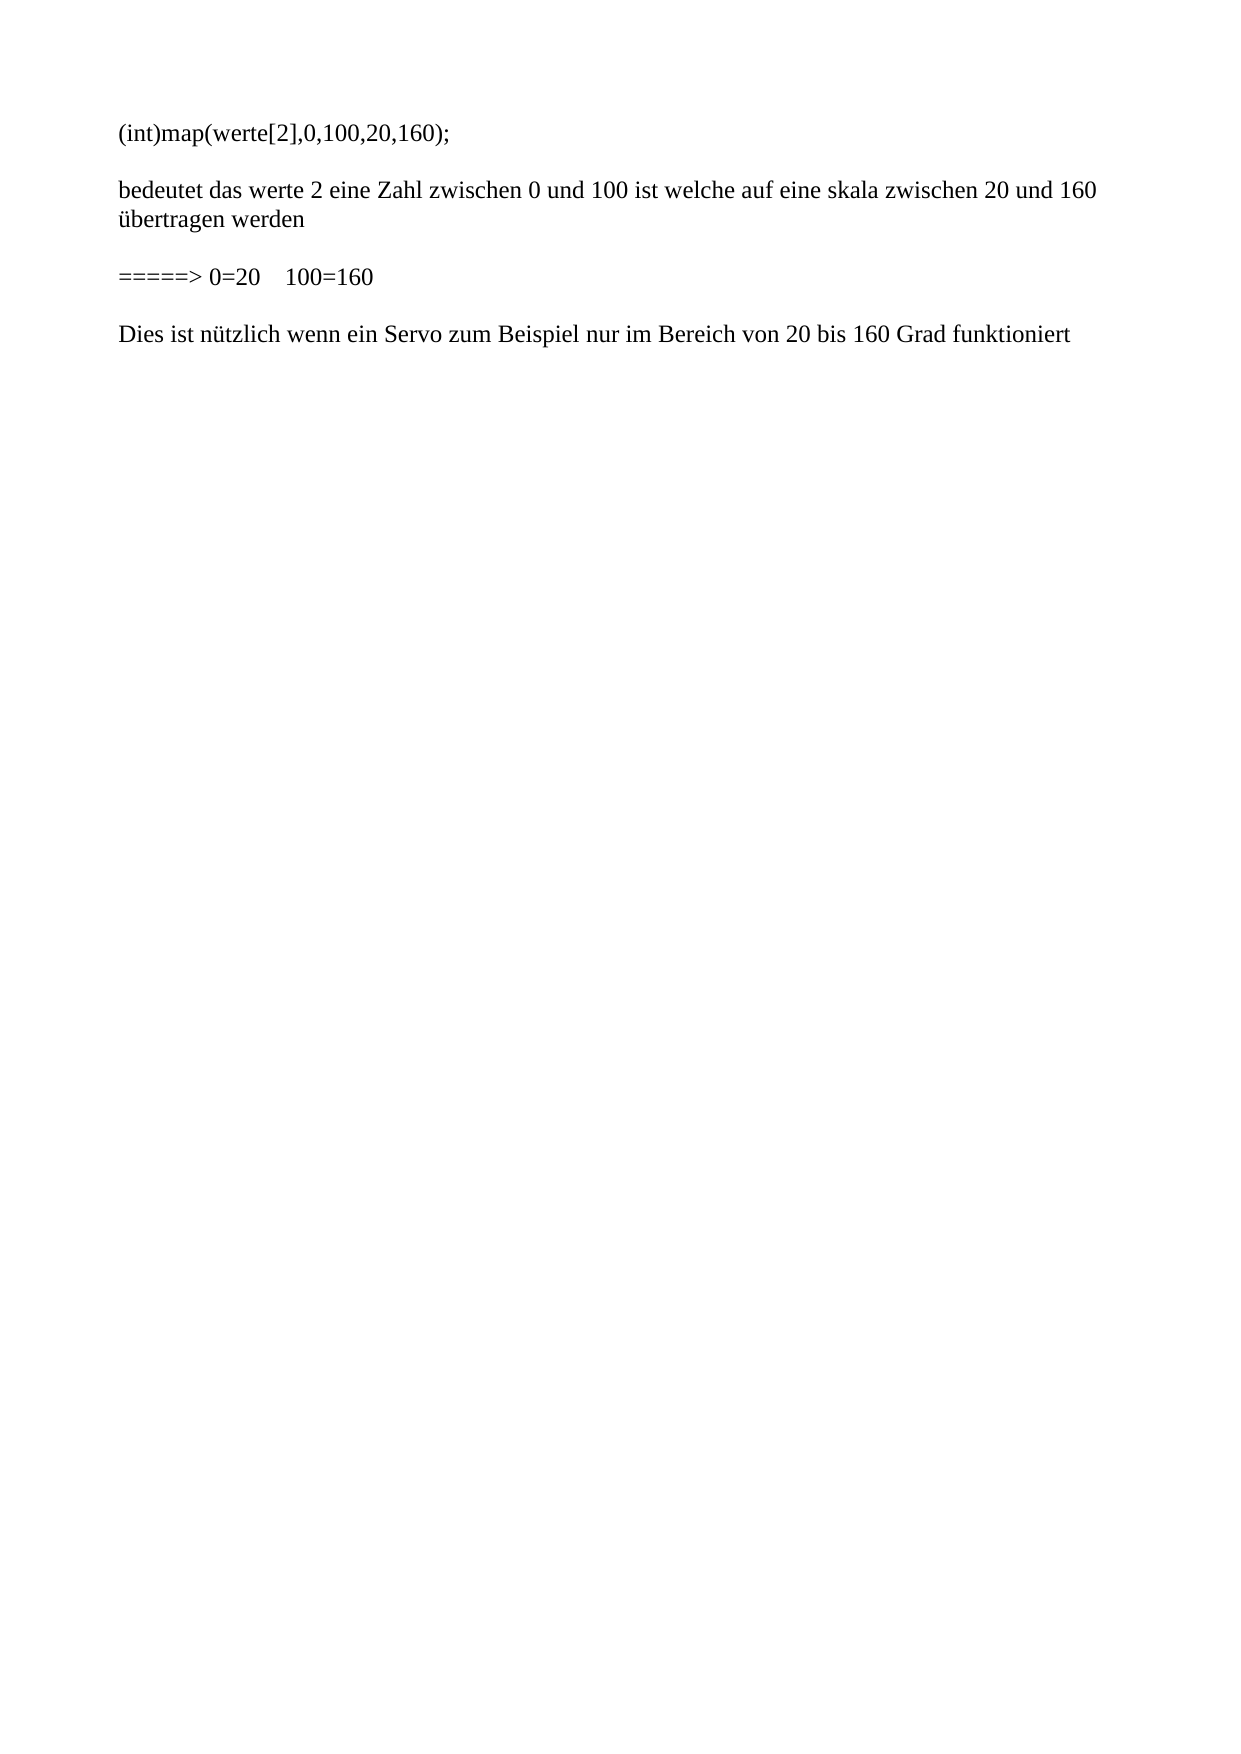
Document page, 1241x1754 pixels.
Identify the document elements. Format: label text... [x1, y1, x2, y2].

text bedeutet das werte 2 eine Zahl zwischen 0 und 100 ist welche auf eine skala zwischen 20 und 160 übertragen werden [118, 176, 1122, 233]
text =====> 0=20 100=160 [118, 262, 1122, 291]
text (int)map(werte[2],0,100,20,160); [118, 118, 1122, 147]
text Dies ist nützlich wenn ein Servo zum Beispiel nur im Bereich von 20 bis 160 Grad funktioniert [118, 319, 1122, 348]
